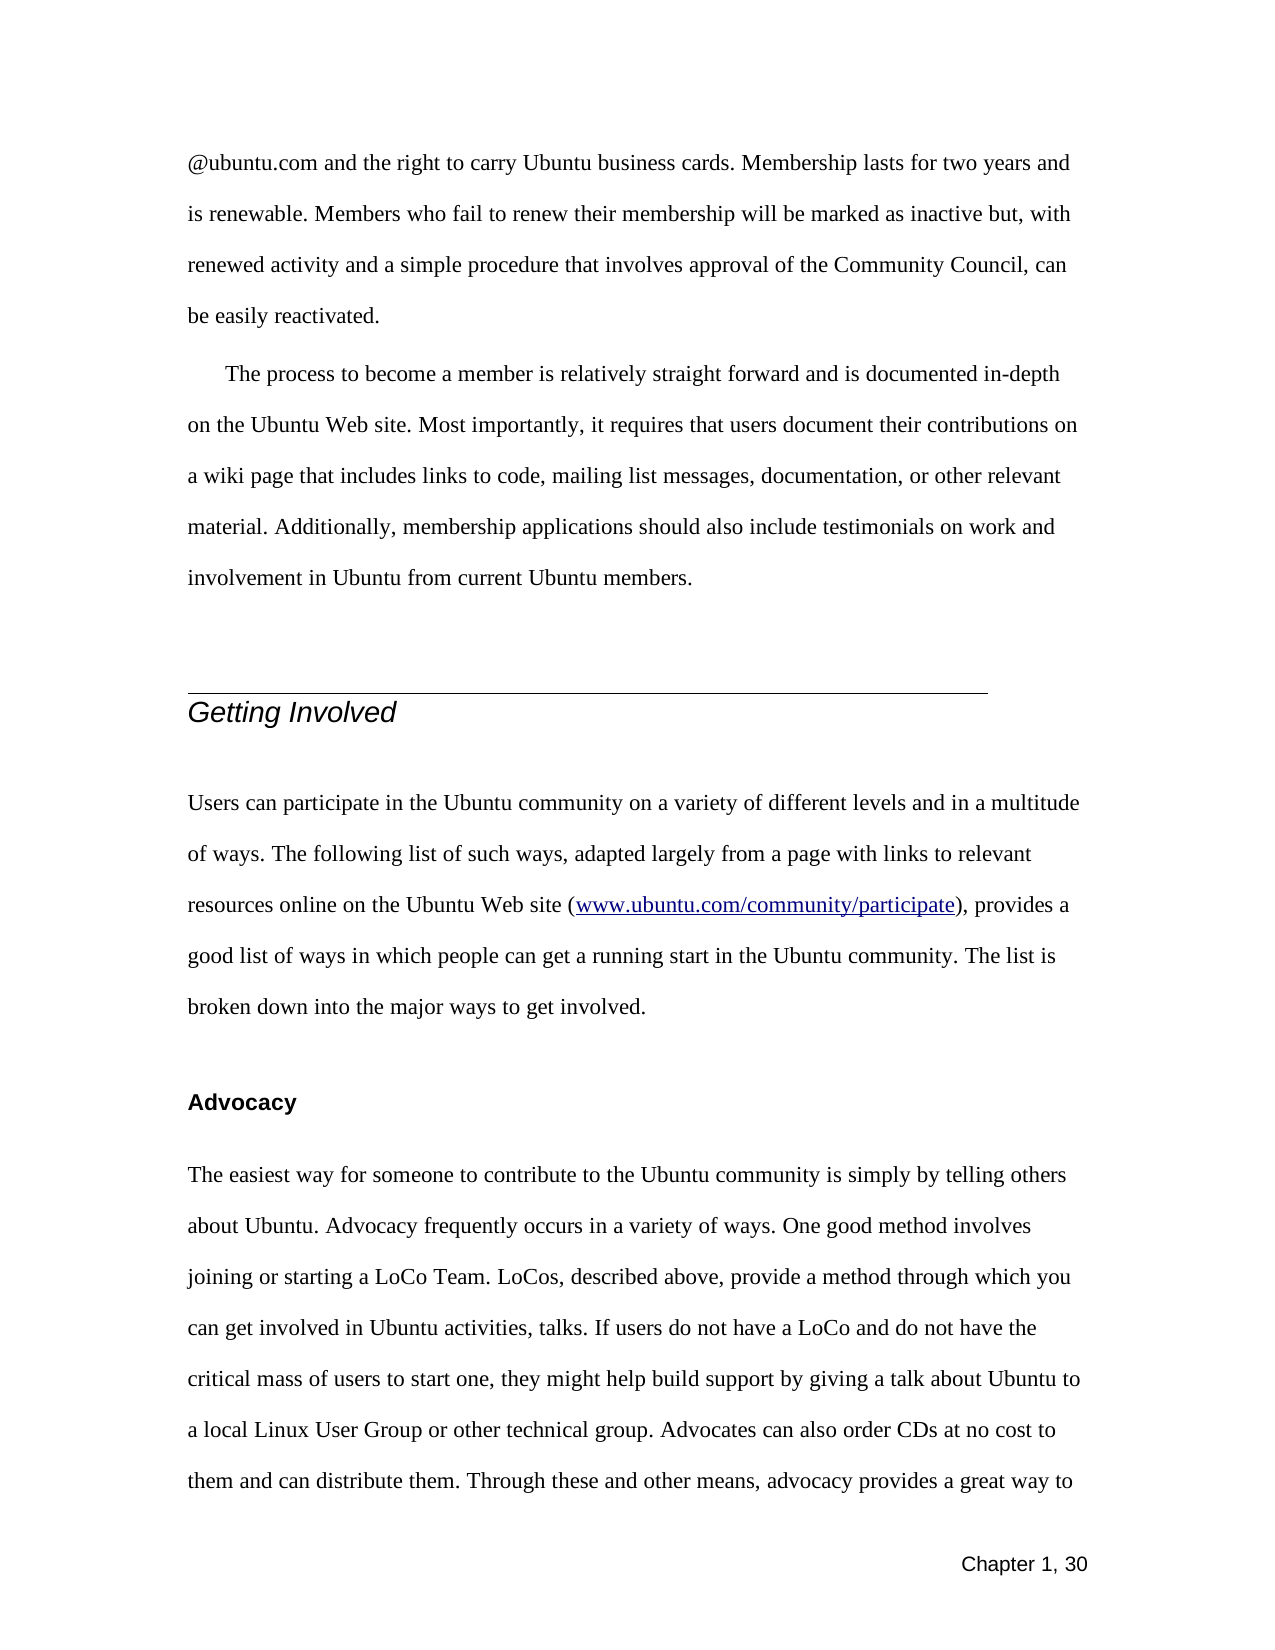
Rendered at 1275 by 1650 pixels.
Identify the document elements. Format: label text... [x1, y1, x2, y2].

text The easiest way for someone to contribute to the Ubuntu community is simply by telling others about Ubuntu. Advocacy frequently occurs in a variety of ways. One good method involves joining or starting a LoCo Team. LoCos, described above, provide a method through which you can get involved in Ubuntu activities, talks. If users do not have a LoCo and do not have the critical mass of users to start one, they might help build support by giving a talk about Ubuntu to a local Linux User Group or other technical group. Advocates can also order CDs at no cost to them and can distribute them. Through these and other means, advocacy provides a great way to [187, 1162, 1087, 1494]
text Getting Involved [187, 694, 988, 728]
text @ubuntu.com and the right to carry Ubuntu business cards. Membership lasts for two years and is renewable. Members who fail to renew their membership will be marked as inactive but, with renewed activity and a simple procedure that involves approval of the Community Council, can be easily reactivated. [187, 150, 1087, 329]
text Users can participate in the Ubuntu community on a variety of different levels and in a multitude of ways. The following list of such ways, adapted largely from a page with links to relevant resources online on the Ubuntu Web site (www.ubuntu.com/community/participate), provides a good list of ways in which people can get a running start in the Ubuntu community. The list is broken down into the major ways to get involved. [187, 790, 1087, 1020]
text The process to become a member is relatively straight forward and is documented in-depth on the Ubuntu Web site. Most importantly, it requires that users document their contributions on a wiki page that includes links to code, mailing list messages, documentation, or other relevant material. Additionally, membership applications should also include testimonials on work and involvement in Ubuntu from current Ubuntu members. [187, 360, 1087, 590]
text Advocacy [187, 1089, 1087, 1115]
